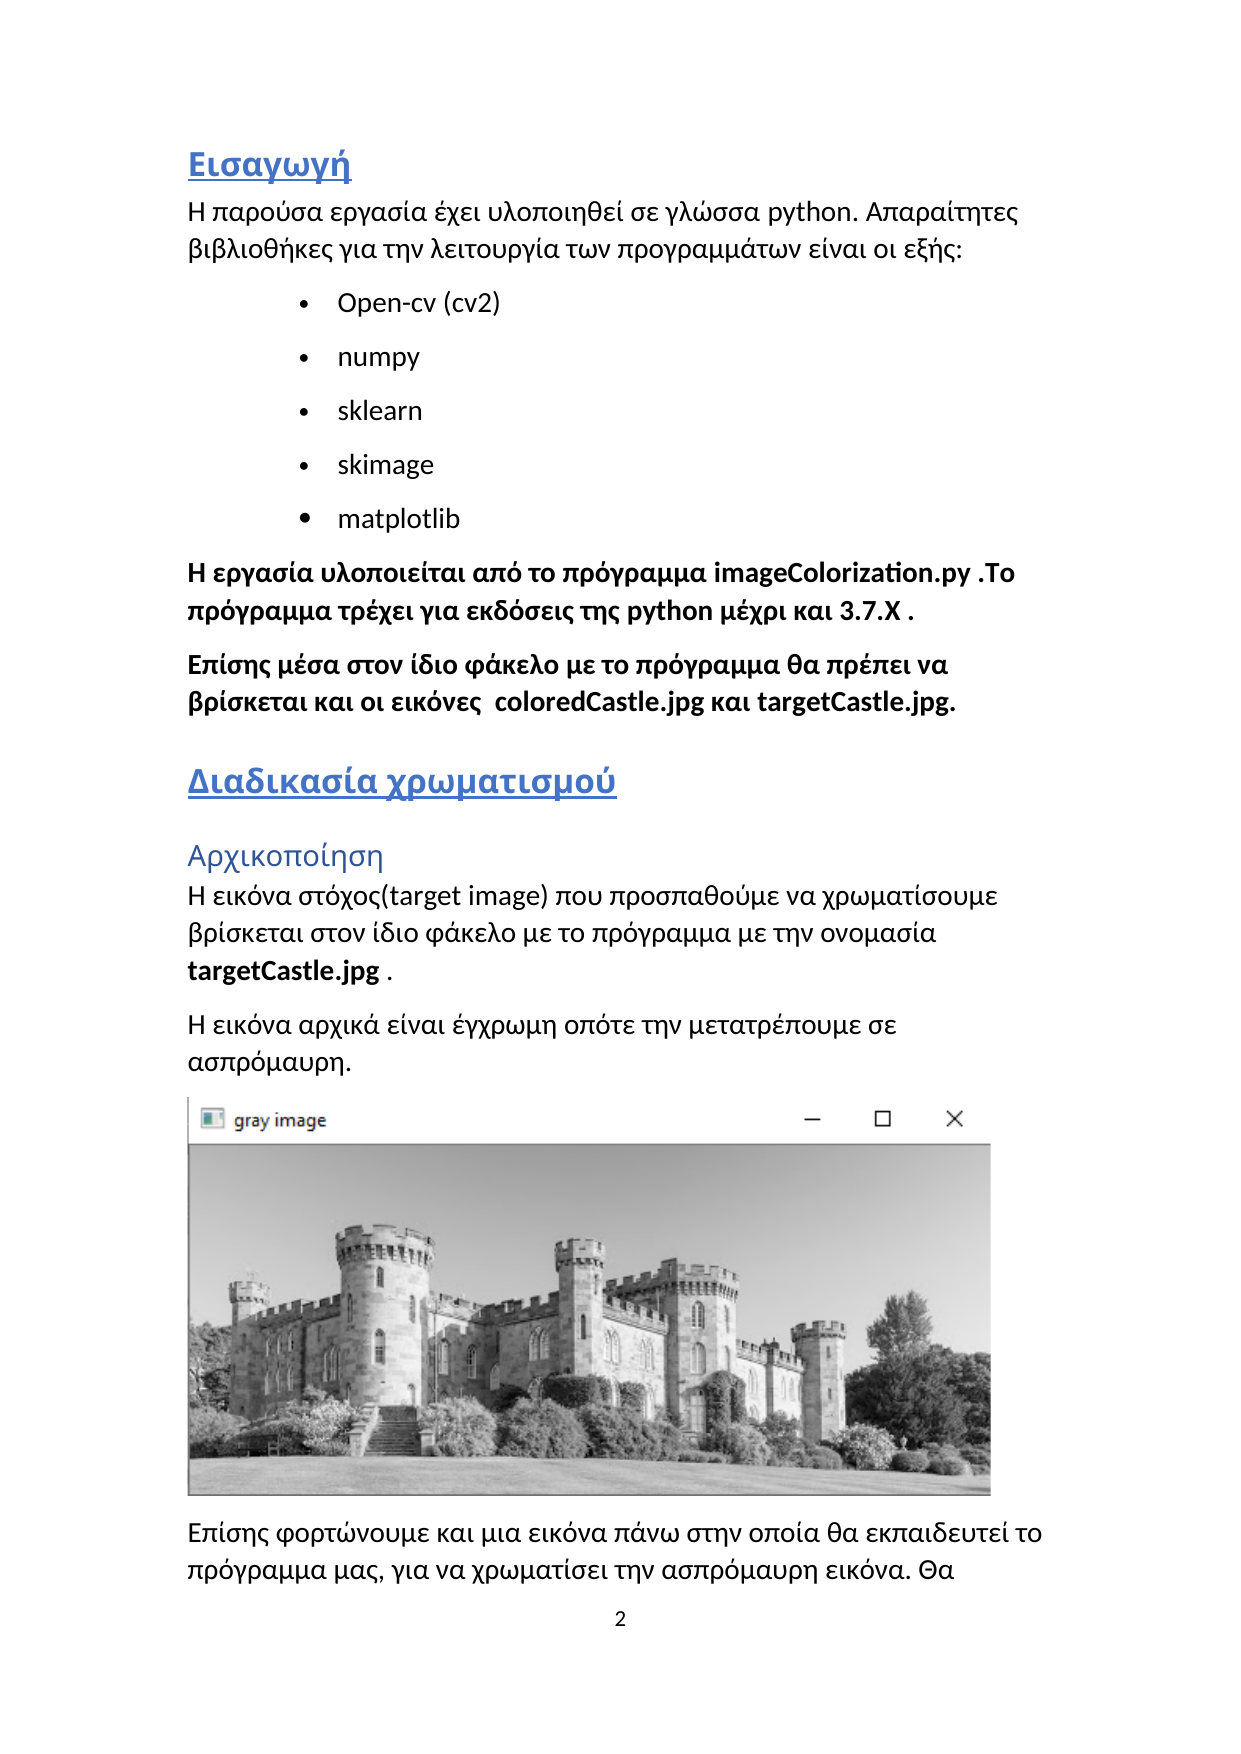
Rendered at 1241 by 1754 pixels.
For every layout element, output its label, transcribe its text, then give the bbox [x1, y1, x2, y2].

text Η παρούσα εργασία έχει υλοποιηθεί σε γλώσσα python. Απαραίτητες βιβλιοθήκες για την λειτουργία των προγραμμάτων είναι οι εξής: [187, 193, 1053, 266]
text Επίσης μέσα στον ίδιο φάκελο με το πρόγραμμα θα πρέπει να βρίσκεται και οι εικόνες coloredCastle.jpg και targetCastle.jpg. [187, 646, 1053, 719]
list sklearn [300, 392, 1053, 428]
subtitle Αρχικοποίηση [187, 836, 1053, 875]
text Η εργασία υλοποιείται από το πρόγραμμα imageColorization.py .Το πρόγραμμα τρέχει για εκδόσεις της python μέχρι και 3.7.X . [187, 554, 1053, 628]
list Open-cv (cv2) [300, 284, 1053, 320]
list skimage [300, 446, 1053, 482]
text Η εικόνα στόχος(target image) που προσπαθούμε να χρωματίσουμε βρίσκεται στον ίδιο φάκελο με το πρόγραμμα με την ονομασία targetCastle.jpg . [187, 877, 1053, 988]
subtitle Εισαγωγή [187, 141, 1053, 186]
text Η εικόνα αρχικά είναι έγχρωμη οπότε την μετατρέπουμε σε ασπρόμαυρη. [187, 1006, 1053, 1079]
list matplotlib [300, 501, 1053, 536]
text Επίσης φορτώνουμε και μια εικόνα πάνω στην οποία θα εκπαιδευτεί το πρόγραμμα μας, για να χρωματίσει την ασπρόμαυρη εικόνα. Θα [187, 1514, 1053, 1587]
subtitle Διαδικασία χρωματισμού [187, 758, 1053, 804]
list numpy [300, 338, 1053, 374]
